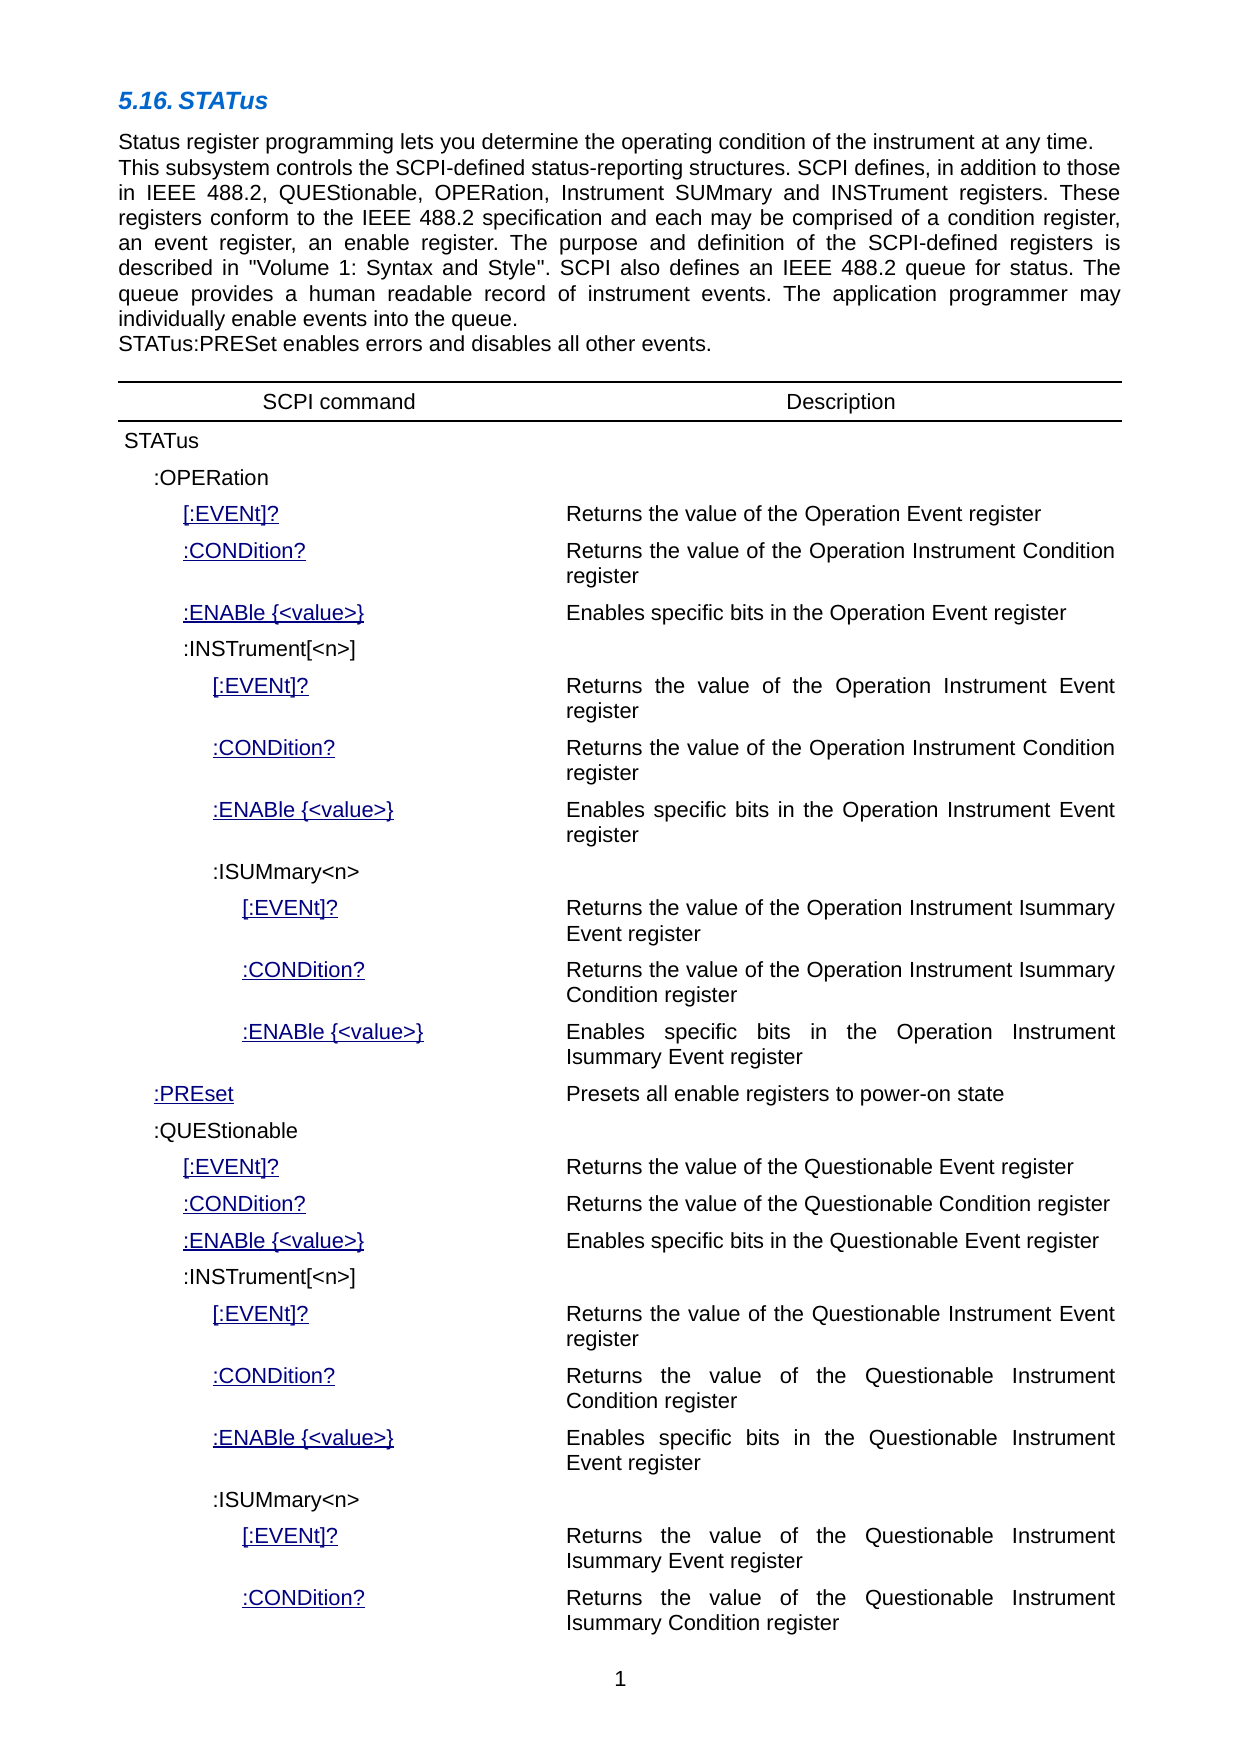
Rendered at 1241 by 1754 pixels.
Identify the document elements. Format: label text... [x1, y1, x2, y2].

table_cell Enables specific bits in the Operation Instrument Isummary Event register [560, 1013, 1122, 1075]
table_cell Returns the value of the Questionable Instrument Event register [560, 1295, 1122, 1357]
table_cell :ISUMmary<n> [118, 853, 560, 889]
table_cell :CONDition? [118, 532, 560, 594]
table_cell Enables specific bits in the Operation Event register [560, 594, 1122, 631]
table_cell :OPERation [118, 459, 560, 495]
table_cell :INSTrument[<n>] [118, 631, 560, 667]
table_cell Returns the value of the Questionable Condition register [560, 1185, 1122, 1222]
table_cell [560, 1481, 1122, 1517]
table_cell Enables specific bits in the Questionable Event register [560, 1222, 1122, 1258]
table_cell :PREset [118, 1075, 560, 1112]
table_cell Returns the value of the Operation Instrument Condition register [560, 729, 1122, 791]
table_cell STATus [118, 422, 560, 459]
text Status register programming lets you determine the operating condition of the instrument at any time. [118, 129, 1122, 154]
table_cell :ENABle {<value>} [118, 1222, 560, 1258]
table_cell [560, 459, 1122, 495]
table_cell Returns the value of the Questionable Event register [560, 1149, 1122, 1185]
table_cell Returns the value of the Operation Instrument Event register [560, 667, 1122, 729]
table_cell :QUEStionable [118, 1112, 560, 1148]
table_cell Enables specific bits in the Questionable Instrument Event register [560, 1419, 1122, 1481]
table_cell [560, 853, 1122, 889]
table_cell :CONDition? [118, 951, 560, 1013]
table_cell Returns the value of the Operation Event register [560, 495, 1122, 532]
table_cell [:EVENt]? [118, 495, 560, 532]
table_cell [560, 631, 1122, 667]
table_cell :INSTrument[<n>] [118, 1259, 560, 1295]
table_cell :CONDition? [118, 729, 560, 791]
table_cell :ENABle {<value>} [118, 594, 560, 631]
table_cell Presets all enable registers to power-on state [560, 1075, 1122, 1112]
table_cell Returns the value of the Questionable Instrument Isummary Condition register [560, 1579, 1122, 1641]
table_cell :CONDition? [118, 1357, 560, 1419]
table_cell :ENABle {<value>} [118, 1013, 560, 1075]
table_cell Returns the value of the Operation Instrument Isummary Condition register [560, 951, 1122, 1013]
table_cell [560, 1259, 1122, 1295]
table_cell Enables specific bits in the Operation Instrument Event register [560, 791, 1122, 853]
table_cell [560, 1112, 1122, 1148]
table_cell :CONDition? [118, 1185, 560, 1222]
subtitle STATus [118, 86, 1122, 114]
table_cell [:EVENt]? [118, 1149, 560, 1185]
table_cell [:EVENt]? [118, 1295, 560, 1357]
text This subsystem controls the SCPI-defined status-reporting structures. SCPI defines, in addition to those in IEEE 488.2, QUEStionable, OPERation, Instrument SUMmary and INSTrument registers. These registers conform to the IEEE 488.2 specification and each may be comprised of a condition register, an event register, an enable register. The purpose and definition of the SCPI-defined registers is described in "Volume 1: Syntax and Style". SCPI also defines an IEEE 488.2 queue for status. The queue provides a human readable record of instrument events. The application programmer may individually enable events into the queue. [118, 154, 1122, 331]
table_cell Returns the value of the Questionable Instrument Condition register [560, 1357, 1122, 1419]
table_cell [:EVENt]? [118, 667, 560, 729]
table_cell :ISUMmary<n> [118, 1481, 560, 1517]
table_cell [560, 422, 1122, 459]
table_cell [:EVENt]? [118, 890, 560, 951]
text STATus:PRESet enables errors and disables all other events. [118, 331, 1122, 356]
table_header Description [560, 383, 1122, 420]
table_header SCPI command [118, 383, 560, 420]
table_cell :ENABle {<value>} [118, 1419, 560, 1481]
table_cell [:EVENt]? [118, 1518, 560, 1579]
table_cell :CONDition? [118, 1579, 560, 1641]
table_cell Returns the value of the Operation Instrument Isummary Event register [560, 890, 1122, 951]
table_cell Returns the value of the Questionable Instrument Isummary Event register [560, 1518, 1122, 1579]
table_cell :ENABle {<value>} [118, 791, 560, 853]
table_cell Returns the value of the Operation Instrument Condition register [560, 532, 1122, 594]
